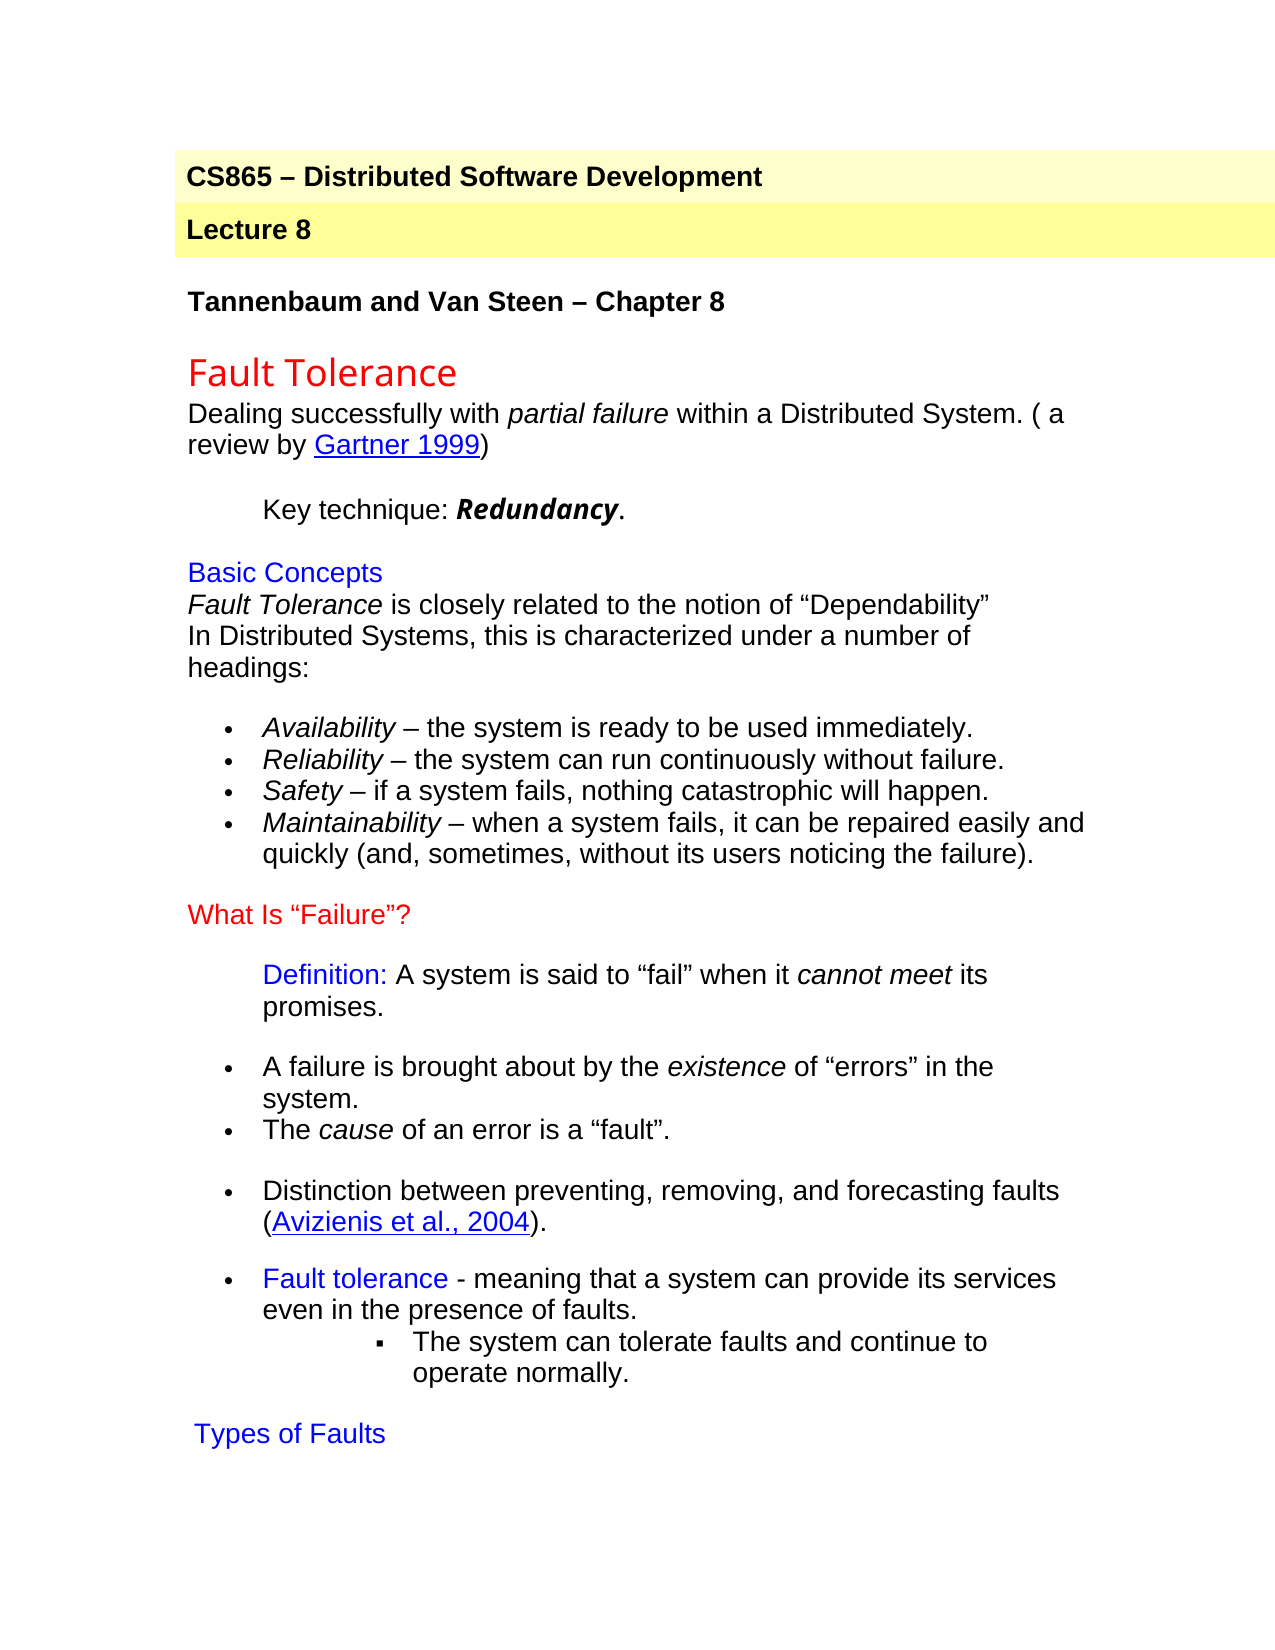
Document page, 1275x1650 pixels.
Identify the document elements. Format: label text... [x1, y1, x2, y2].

text Basic Concepts [187, 557, 1087, 588]
list A failure is brought about by the existence of “errors” in the system. [225, 1051, 1087, 1114]
text Dealing successfully with partial failure within a Distributed System. ( a review by Gartner 1999) [187, 397, 1087, 460]
list Safety – if a system fails, nothing catastrophic will happen. [225, 775, 1087, 806]
text Fault Tolerance is closely related to the notion of “Dependability” [187, 588, 1087, 620]
table_header CS865 – Distributed Software Development [175, 150, 1275, 203]
list The cause of an error is a “fault”. [225, 1114, 1087, 1146]
text Fault Tolerance [187, 346, 1087, 397]
subtitle Tannenbaum and Van Steen – Chapter 8 [187, 286, 1087, 317]
list Availability – the system is ready to be used immediately. [225, 712, 1087, 743]
text Definition: A system is said to “fail” when it cannot meet its promises. [262, 959, 1087, 1022]
table_cell Lecture 8 [175, 203, 1275, 257]
list Distinction between preventing, removing, and forecasting faults (Avizienis et al., 2004). [225, 1175, 1087, 1238]
text Types of Faults [187, 1418, 1087, 1449]
text What Is “Failure”? [187, 898, 1087, 930]
list The system can tolerate faults and continue to operate normally. [375, 1326, 1087, 1388]
list Fault tolerance - meaning that a system can provide its services even in the presence of faults. [225, 1263, 1087, 1326]
list Maintainability – when a system fails, it can be repaired easily and quickly (and, sometimes, without its users noticing the failure). [225, 806, 1087, 869]
list Reliability – the system can run continuously without failure. [225, 743, 1087, 775]
text In Distributed Systems, this is characterized under a number of headings: [187, 620, 1087, 683]
text Key technique: Redundancy. [262, 489, 1087, 528]
